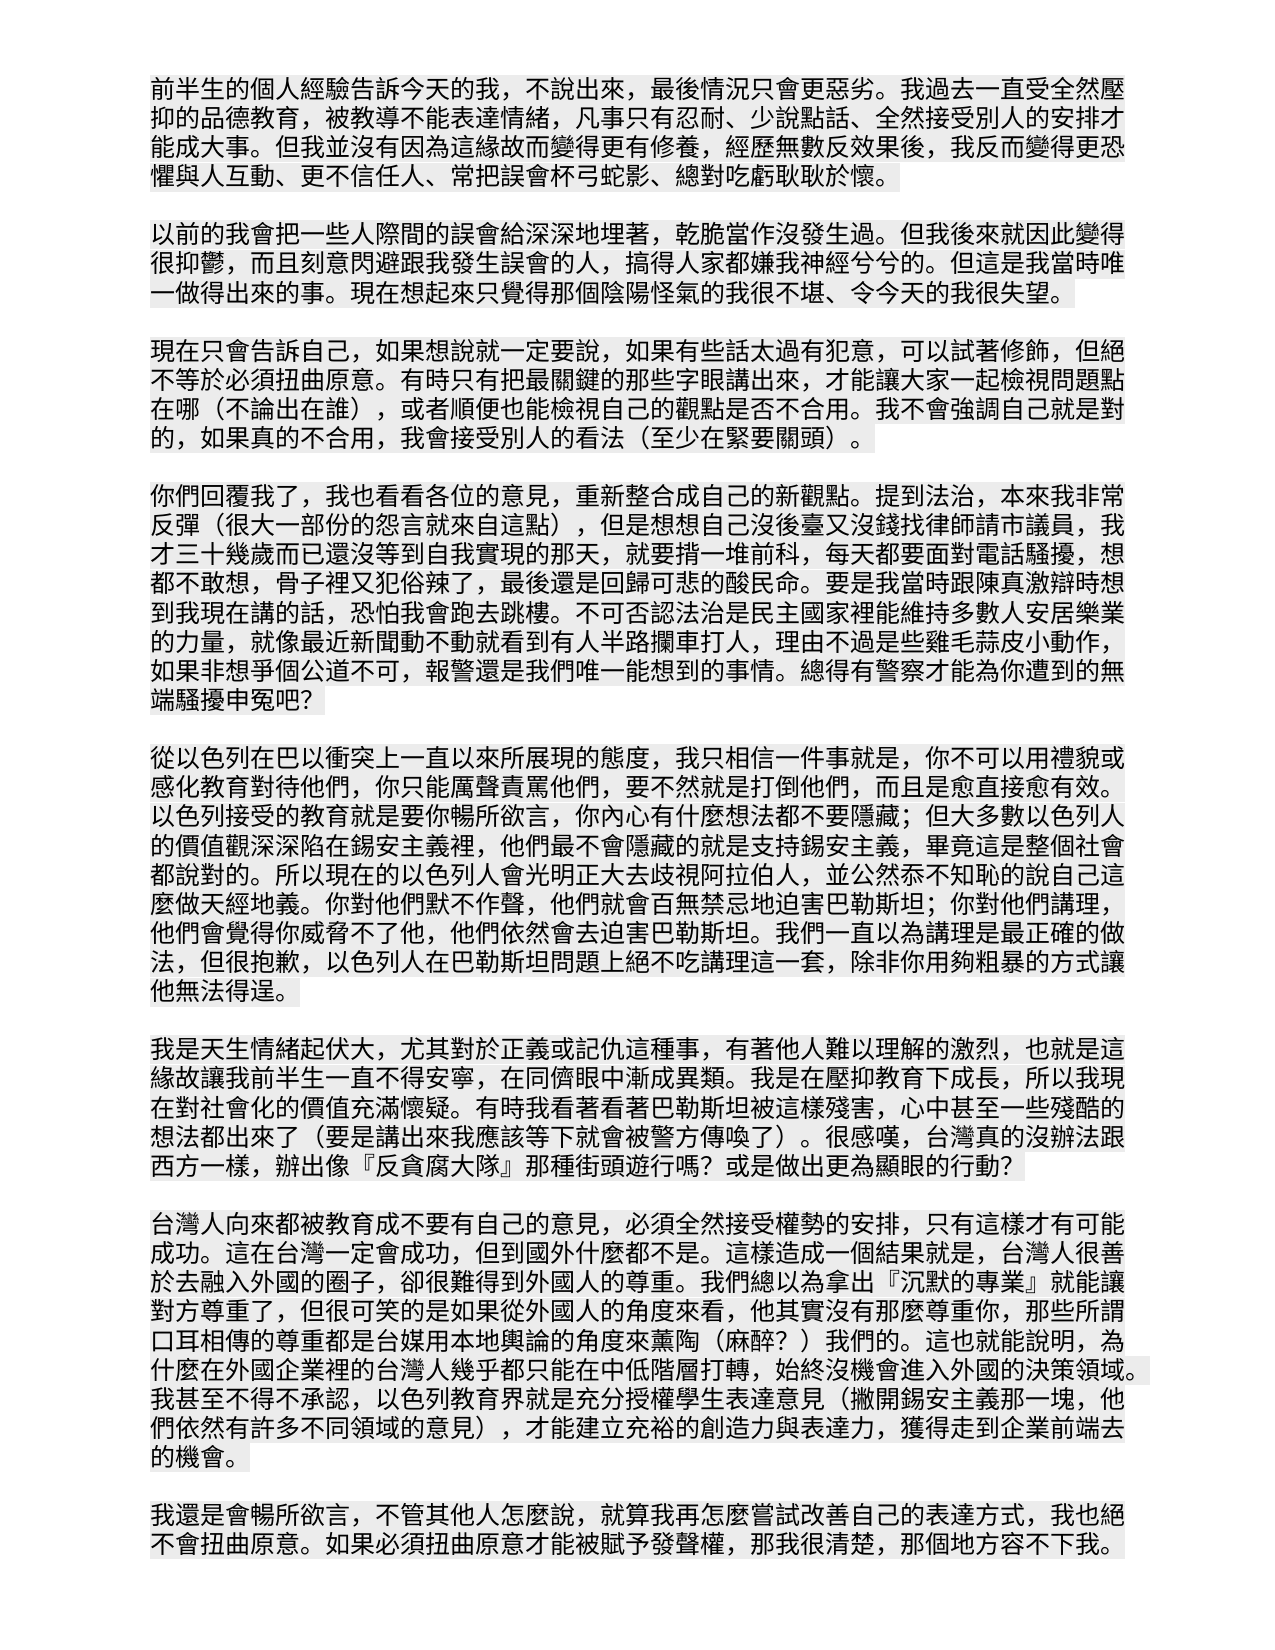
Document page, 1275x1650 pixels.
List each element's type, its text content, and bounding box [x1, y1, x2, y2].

text 原本我希望把這些跟陳真的對白隱藏起來不要公開，就是覺得可能會引發侵犯感，因為這用語聽起來顯然令人不快。如果我跟你面對面說話，我也勢必會這麼說。對我來說，把真心話講出來，只是一種溝通的方法，或者是說，避免未來陷入更嚴重的麻煩。這種心態去就業絕對完蛋，但今天的我只相信，我的前半生已深受教條所害。 前半生的個人經驗告訴今天的我，不說出來，最後情況只會更惡劣。我過去一直受全然壓抑的品德教育，被教導不能表達情緒，凡事只有忍耐、少說點話、全然接受別人的安排才能成大事。但我並沒有因為這緣故而變得更有修養，經歷無數反效果後，我反而變得更恐懼與人互動、更不信任人、常把誤會杯弓蛇影、總對吃虧耿耿於懷。 以前的我會把一些人際間的誤會給深深地埋著，乾脆當作沒發生過。但我後來就因此變得很抑鬱，而且刻意閃避跟我發生誤會的人，搞得人家都嫌我神經兮兮的。但這是我當時唯一做得出來的事。現在想起來只覺得那個陰陽怪氣的我很不堪、令今天的我很失望。 現在只會告訴自己，如果想說就一定要說，如果有些話太過有犯意，可以試著修飾，但絕不等於必須扭曲原意。有時只有把最關鍵的那些字眼講出來，才能讓大家一起檢視問題點在哪（不論出在誰），或者順便也能檢視自己的觀點是否不合用。我不會強調自己就是對的，如果真的不合用，我會接受別人的看法（至少在緊要關頭）。 你們回覆我了，我也看看各位的意見，重新整合成自己的新觀點。提到法治，本來我非常反彈（很大一部份的怨言就來自這點），但是想想自己沒後臺又沒錢找律師請市議員，我才三十幾歲而已還沒等到自我實現的那天，就要揹一堆前科，每天都要面對電話騷擾，想都不敢想，骨子裡又犯俗辣了，最後還是回歸可悲的酸民命。要是我當時跟陳真激辯時想到我現在講的話，恐怕我會跑去跳樓。不可否認法治是民主國家裡能維持多數人安居樂業的力量，就像最近新聞動不動就看到有人半路攔車打人，理由不過是些雞毛蒜皮小動作，如果非想爭個公道不可，報警還是我們唯一能想到的事情。總得有警察才能為你遭到的無端騷擾申冤吧？ 從以色列在巴以衝突上一直以來所展現的態度，我只相信一件事就是，你不可以用禮貌或感化教育對待他們，你只能厲聲責罵他們，要不然就是打倒他們，而且是愈直接愈有效。以色列接受的教育就是要你暢所欲言，你內心有什麼想法都不要隱藏；但大多數以色列人的價值觀深深陷在錫安主義裡，他們最不會隱藏的就是支持錫安主義，畢竟這是整個社會都說對的。所以現在的以色列人會光明正大去歧視阿拉伯人，並公然忝不知恥的說自己這麼做天經地義。你對他們默不作聲，他們就會百無禁忌地迫害巴勒斯坦；你對他們講理，他們會覺得你威脅不了他，他們依然會去迫害巴勒斯坦。我們一直以為講理是最正確的做法，但很抱歉，以色列人在巴勒斯坦問題上絕不吃講理這一套，除非你用夠粗暴的方式讓他無法得逞。 我是天生情緒起伏大，尤其對於正義或記仇這種事，有著他人難以理解的激烈，也就是這緣故讓我前半生一直不得安寧，在同儕眼中漸成異類。我是在壓抑教育下成長，所以我現在對社會化的價值充滿懷疑。有時我看著看著巴勒斯坦被這樣殘害，心中甚至一些殘酷的想法都出來了（要是講出來我應該等下就會被警方傳喚了）。很感嘆，台灣真的沒辦法跟西方一樣，辦出像『反貪腐大隊』那種街頭遊行嗎？或是做出更為顯眼的行動？ 台灣人向來都被教育成不要有自己的意見，必須全然接受權勢的安排，只有這樣才有可能成功。這在台灣一定會成功，但到國外什麼都不是。這樣造成一個結果就是，台灣人很善於去融入外國的圈子，卻很難得到外國人的尊重。我們總以為拿出『沉默的專業』就能讓對方尊重了，但很可笑的是如果從外國人的角度來看，他其實沒有那麼尊重你，那些所謂口耳相傳的尊重都是台媒用本地輿論的角度來薰陶（麻醉？）我們的。這也就能說明，為什麼在外國企業裡的台灣人幾乎都只能在中低階層打轉，始終沒機會進入外國的決策領域。我甚至不得不承認，以色列教育界就是充分授權學生表達意見（撇開錫安主義那一塊，他們依然有許多不同領域的意見），才能建立充裕的創造力與表達力，獲得走到企業前端去的機會。 我還是會暢所欲言，不管其他人怎麼說，就算我再怎麼嘗試改善自己的表達方式，我也絕不會扭曲原意。如果必須扭曲原意才能被賦予發聲權，那我很清楚，那個地方容不下我。 [150, 75, 1125, 1559]
